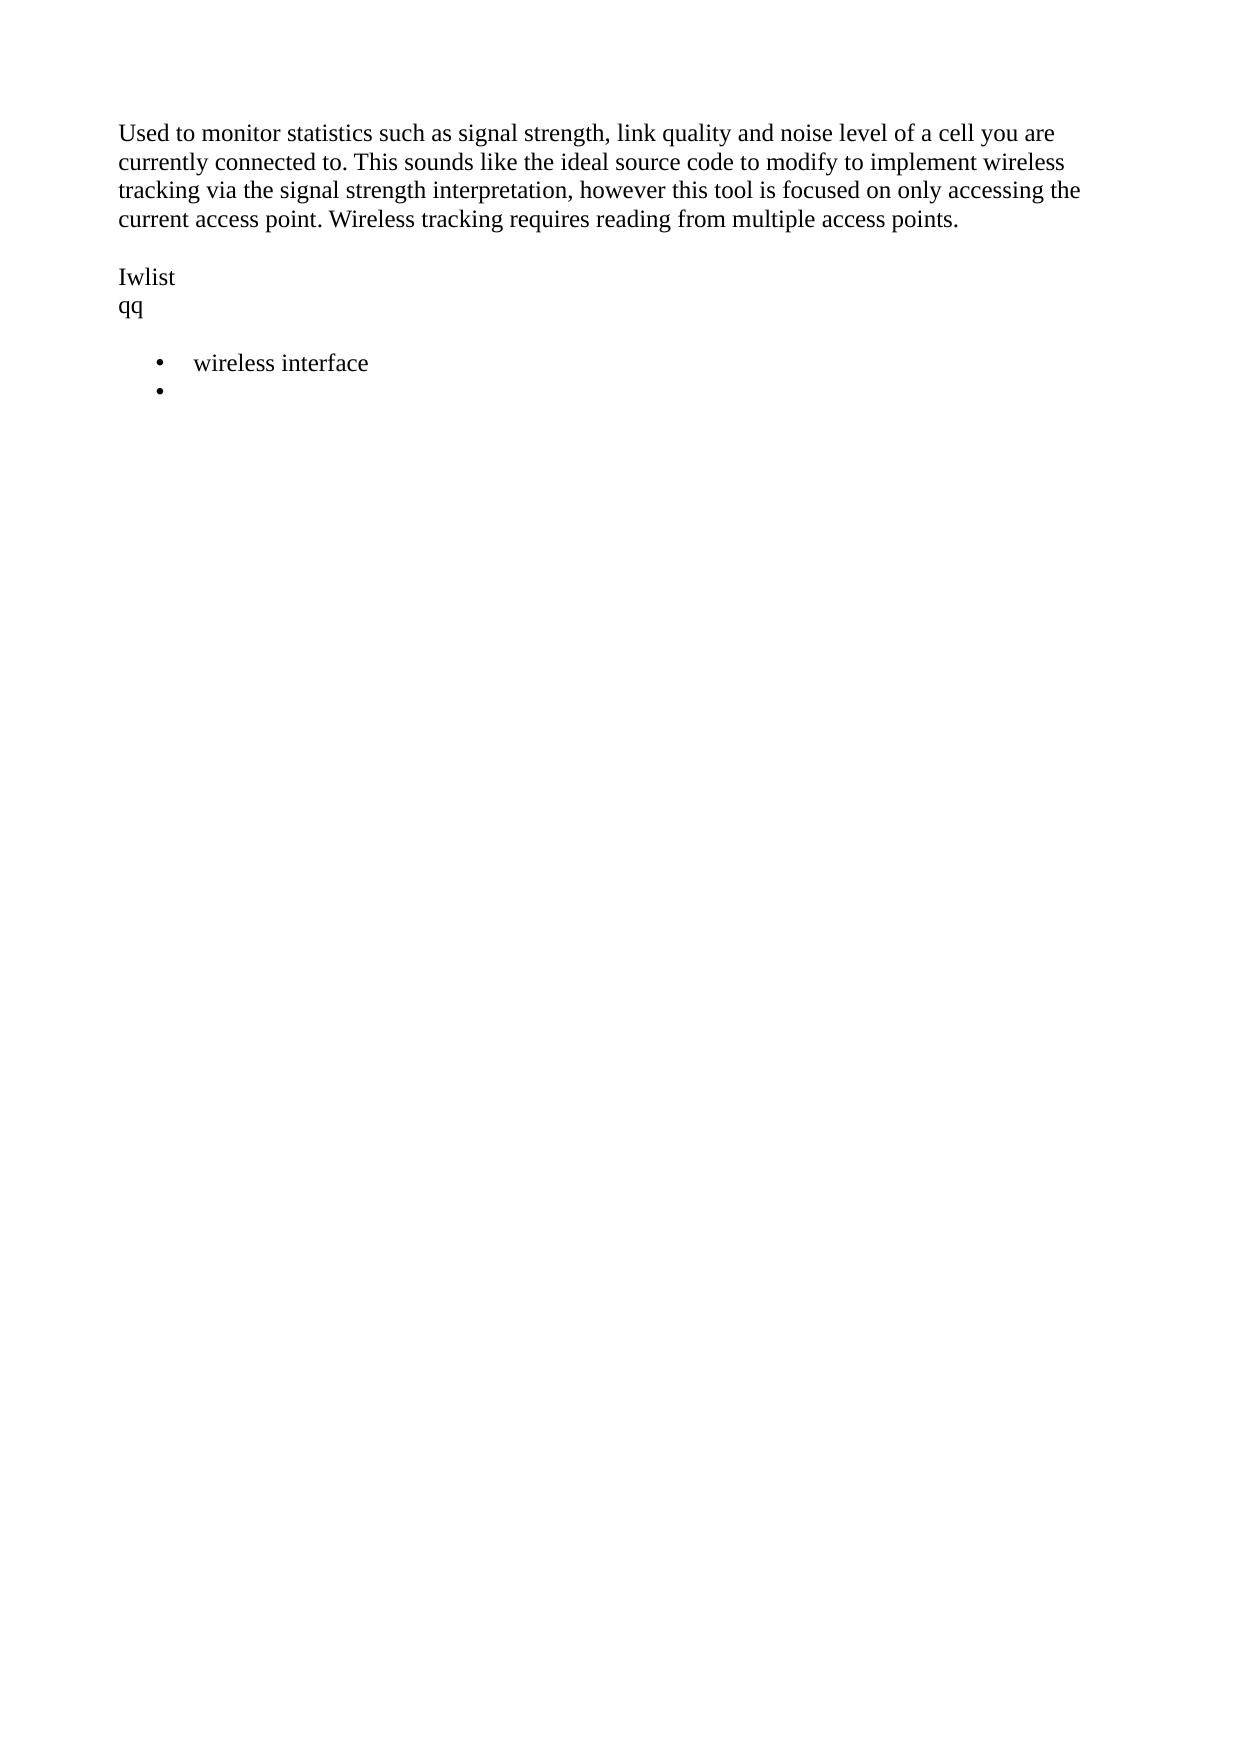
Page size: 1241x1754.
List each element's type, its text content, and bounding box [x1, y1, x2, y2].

text Used to monitor statistics such as signal strength, link quality and noise level of a cell you are currently connected to. This sounds like the ideal source code to modify to implement wireless tracking via the signal strength interpretation, however this tool is focused on only accessing the current access point. Wireless tracking requires reading from multiple access points. [118, 118, 1122, 233]
list wireless interface [156, 348, 1122, 377]
text Iwlist [118, 262, 1122, 291]
text qq [118, 291, 1122, 319]
